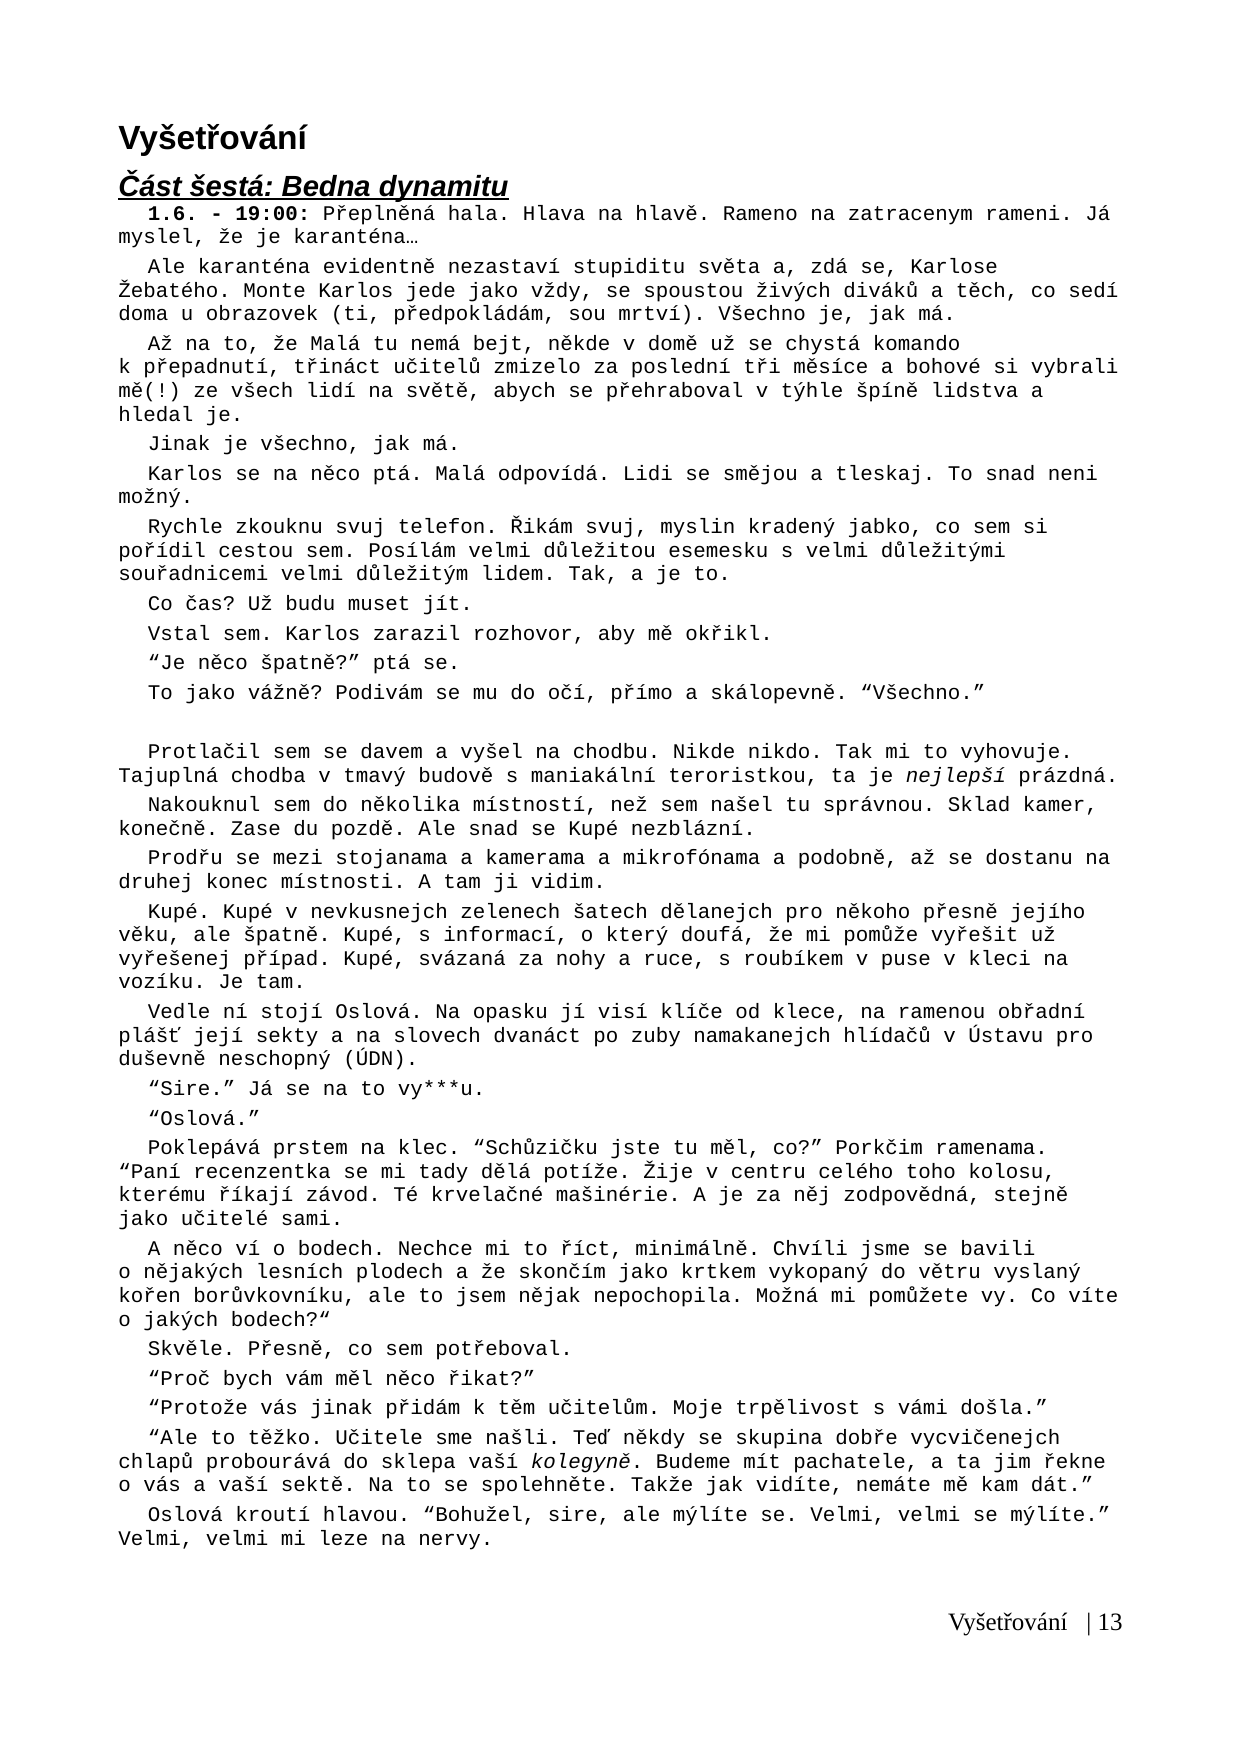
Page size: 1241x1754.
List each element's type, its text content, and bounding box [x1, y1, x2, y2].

text “Sire.” Já se na to vy***u. [118, 1078, 1122, 1102]
text “Protože vás jinak přidám k těm učitelům. Moje trpělivost s vámi došla.” [118, 1397, 1122, 1421]
subtitle Vyšetřování [118, 118, 1122, 157]
text 1.6. - 19:00: Přeplněná hala. Hlava na hlavě. Rameno na zatracenym rameni. Já myslel, že je karanténa… [118, 203, 1122, 250]
text Skvěle. Přesně, co sem potřeboval. [118, 1338, 1122, 1362]
text “Ale to těžko. Učitele sme našli. Teď někdy se skupina dobře vycvičenejch chlapů probourává do sklepa vaší kolegyně. Budeme mít pachatele, a ta jim řekne o vás a vaší sektě. Na to se spolehněte. Takže jak vidíte, nemáte mě kam dát.” [118, 1427, 1122, 1498]
text Ale karanténa evidentně nezastaví stupiditu světa a, zdá se, Karlose Žebatého. Monte Karlos jede jako vždy, se spoustou živých diváků a těch, co sedí doma u obrazovek (ti, předpokládám, sou mrtví). Všechno je, jak má. [118, 256, 1122, 327]
text Jinak je všechno, jak má. [118, 433, 1122, 457]
text Až na to, že Malá tu nemá bejt, někde v domě už se chystá komando k přepadnutí, třináct učitelů zmizelo za poslední tři měsíce a bohové si vybrali mě(!) ze všech lidí na světě, abych se přehraboval v týhle špíně lidstva a hledal je. [118, 333, 1122, 427]
text Prodřu se mezi stojanama a kamerama a mikrofónama a podobně, až se dostanu na druhej konec místnosti. A tam ji vidim. [118, 847, 1122, 895]
text Vedle ní stojí Oslová. Na opasku jí visí klíče od klece, na ramenou obřadní plášť její sekty a na slovech dvanáct po zuby namakanejch hlídačů v Ústavu pro duševně neschopný (ÚDN). [118, 1001, 1122, 1072]
text Co čas? Už budu muset jít. [118, 593, 1122, 617]
text Protlačil sem se davem a vyšel na chodbu. Nikde nikdo. Tak mi to vyhovuje. Tajuplná chodba v tmavý budově s maniakální teroristkou, ta je nejlepší prázdná. [118, 741, 1122, 788]
text “Oslová.” [118, 1108, 1122, 1131]
text Oslová kroutí hlavou. “Bohužel, sire, ale mýlíte se. Velmi, velmi se mýlíte.” Velmi, velmi mi leze na nervy. [118, 1504, 1122, 1551]
text To jako vážně? Podivám se mu do očí, přímo a skálopevně. “Všechno.” [118, 682, 1122, 705]
text Vstal sem. Karlos zarazil rozhovor, aby mě okřikl. [118, 623, 1122, 646]
text A něco ví o bodech. Nechce mi to říct, minimálně. Chvíli jsme se bavili o nějakých lesních plodech a že skončím jako krtkem vykopaný do větru vyslaný kořen borůvkovníku, ale to jsem nějak nepochopila. Možná mi pomůžete vy. Co víte o jakých bodech?“ [118, 1238, 1122, 1332]
text Nakouknul sem do několika místností, než sem našel tu správnou. Sklad kamer, konečně. Zase du pozdě. Ale snad se Kupé nezblázní. [118, 794, 1122, 841]
text Karlos se na něco ptá. Malá odpovídá. Lidi se smějou a tleskaj. To snad neni možný. [118, 463, 1122, 510]
text “Proč bych vám měl něco řikat?” [118, 1368, 1122, 1391]
text “Je něco špatně?” ptá se. [118, 652, 1122, 676]
subtitle Část šestá: Bedna dynamitu [118, 169, 1122, 203]
text Poklepává prstem na klec. “Schůzičku jste tu měl, co?” Porkčim ramenama. “Paní recenzentka se mi tady dělá potíže. Žije v centru celého toho kolosu, kterému říkají závod. Té krvelačné mašinérie. A je za něj zodpovědná, stejně jako učitelé sami. [118, 1137, 1122, 1232]
text Kupé. Kupé v nevkusnejch zelenech šatech dělanejch pro někoho přesně jejího věku, ale špatně. Kupé, s informací, o který doufá, že mi pomůže vyřešit už vyřešenej případ. Kupé, svázaná za nohy a ruce, s roubíkem v puse v kleci na vozíku. Je tam. [118, 901, 1122, 995]
text Rychle zkouknu svuj telefon. Řikám svuj, myslin kradený jabko, co sem si pořídil cestou sem. Posílám velmi důležitou esemesku s velmi důležitými souřadnicemi velmi důležitým lidem. Tak, a je to. [118, 516, 1122, 587]
